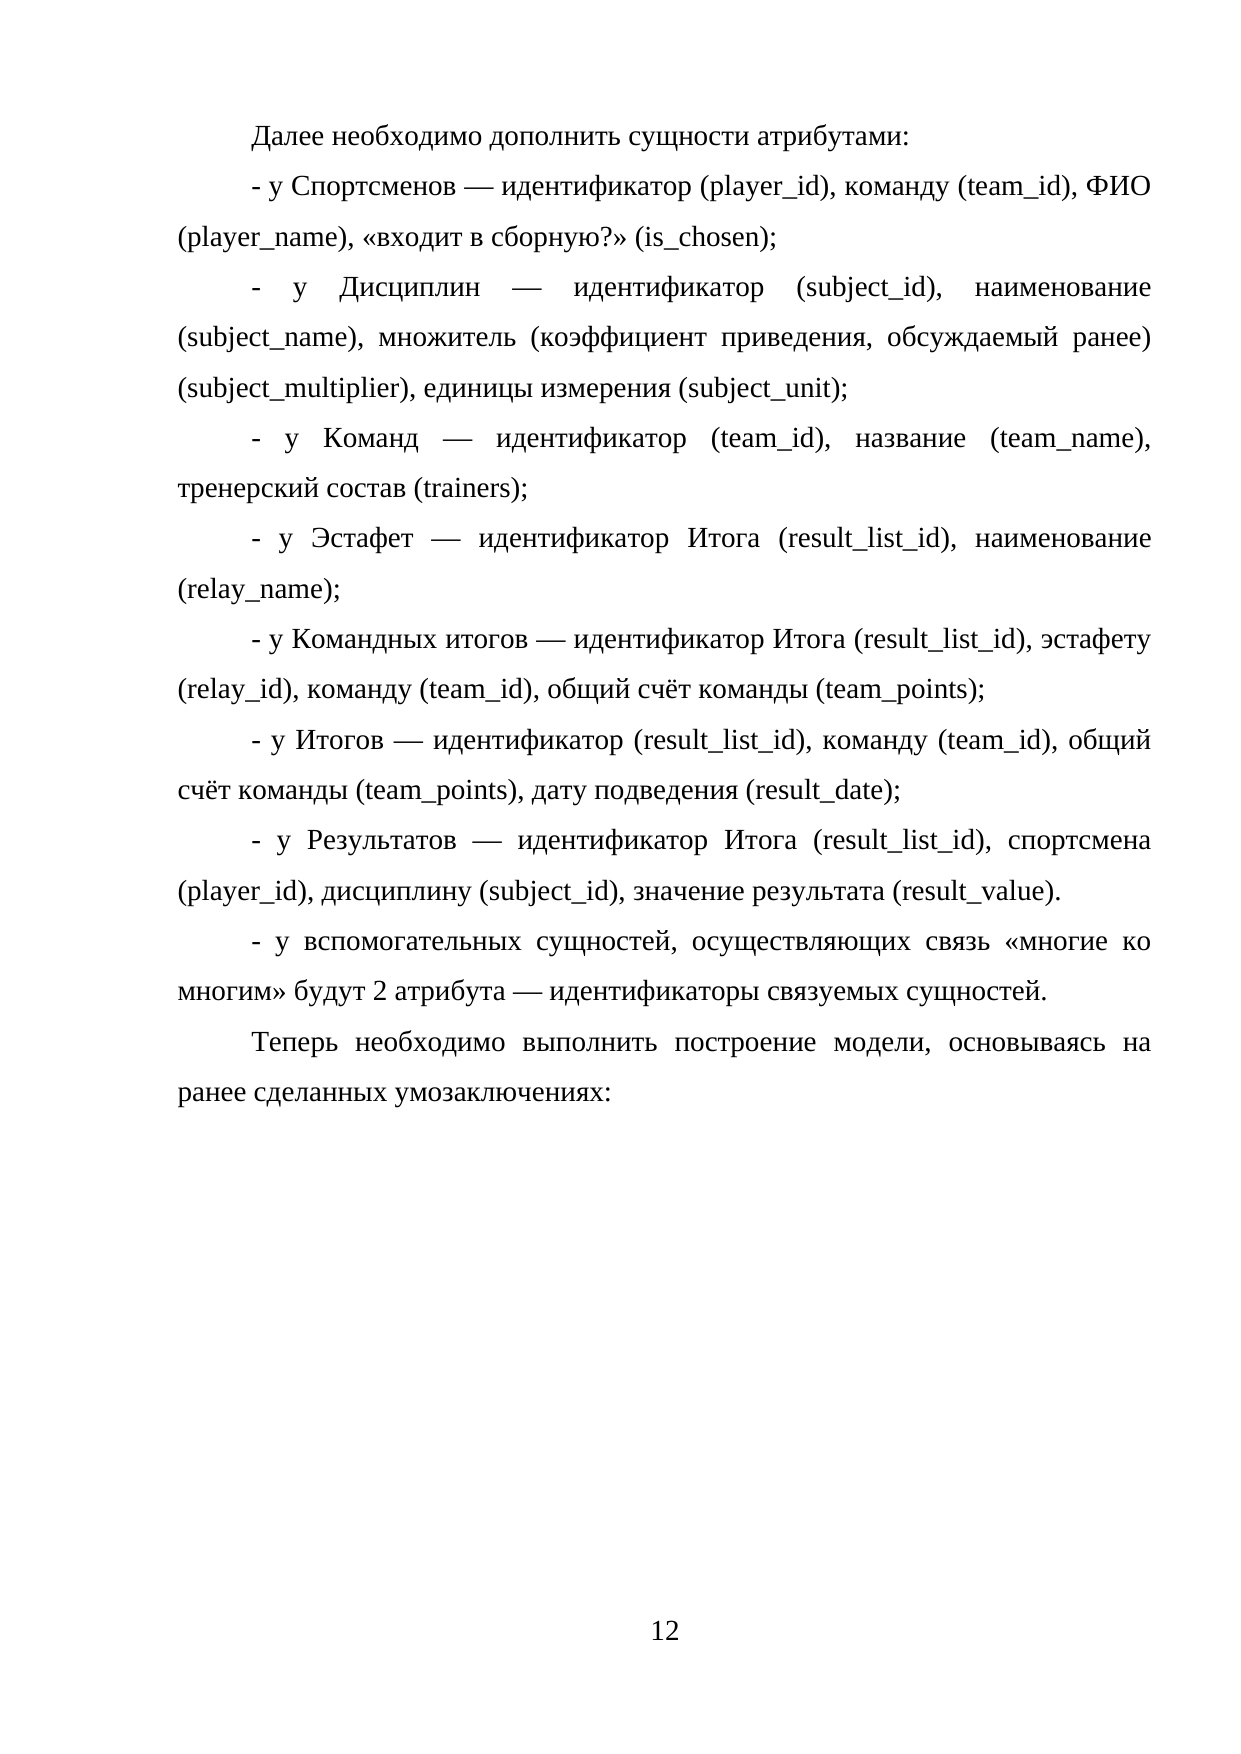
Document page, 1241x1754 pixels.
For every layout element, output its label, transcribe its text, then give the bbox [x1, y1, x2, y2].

text - у Дисциплин — идентификатор (subject_id), наименование (subject_name), множитель (коэффициент приведения, обсуждаемый ранее) (subject_multiplier), единицы измерения (subject_unit); [177, 269, 1152, 403]
text - у Эстафет — идентификатор Итога (result_list_id), наименование (relay_name); [177, 521, 1152, 604]
text Далее необходимо дополнить сущности атрибутами: [177, 118, 1152, 152]
text - у Итогов — идентификатор (result_list_id), команду (team_id), общий счёт команды (team_points), дату подведения (result_date); [177, 722, 1152, 806]
text - у вспомогательных сущностей, осуществляющих связь «многие ко многим» будут 2 атрибута — идентификаторы связуемых сущностей. [177, 923, 1152, 1007]
text - у Командных итогов — идентификатор Итога (result_list_id), эстафету (relay_id), команду (team_id), общий счёт команды (team_points); [177, 621, 1152, 705]
text - у Результатов — идентификатор Итога (result_list_id), спортсмена (player_id), дисциплину (subject_id), значение результата (result_value). [177, 822, 1152, 906]
text Теперь необходимо выполнить построение модели, основываясь на ранее сделанных умозаключениях: [177, 1024, 1152, 1108]
text - у Команд — идентификатор (team_id), название (team_name), тренерский состав (trainers); [177, 420, 1152, 504]
text - у Спортсменов — идентификатор (player_id), команду (team_id), ФИО (player_name), «входит в сборную?» (is_chosen); [177, 168, 1152, 252]
